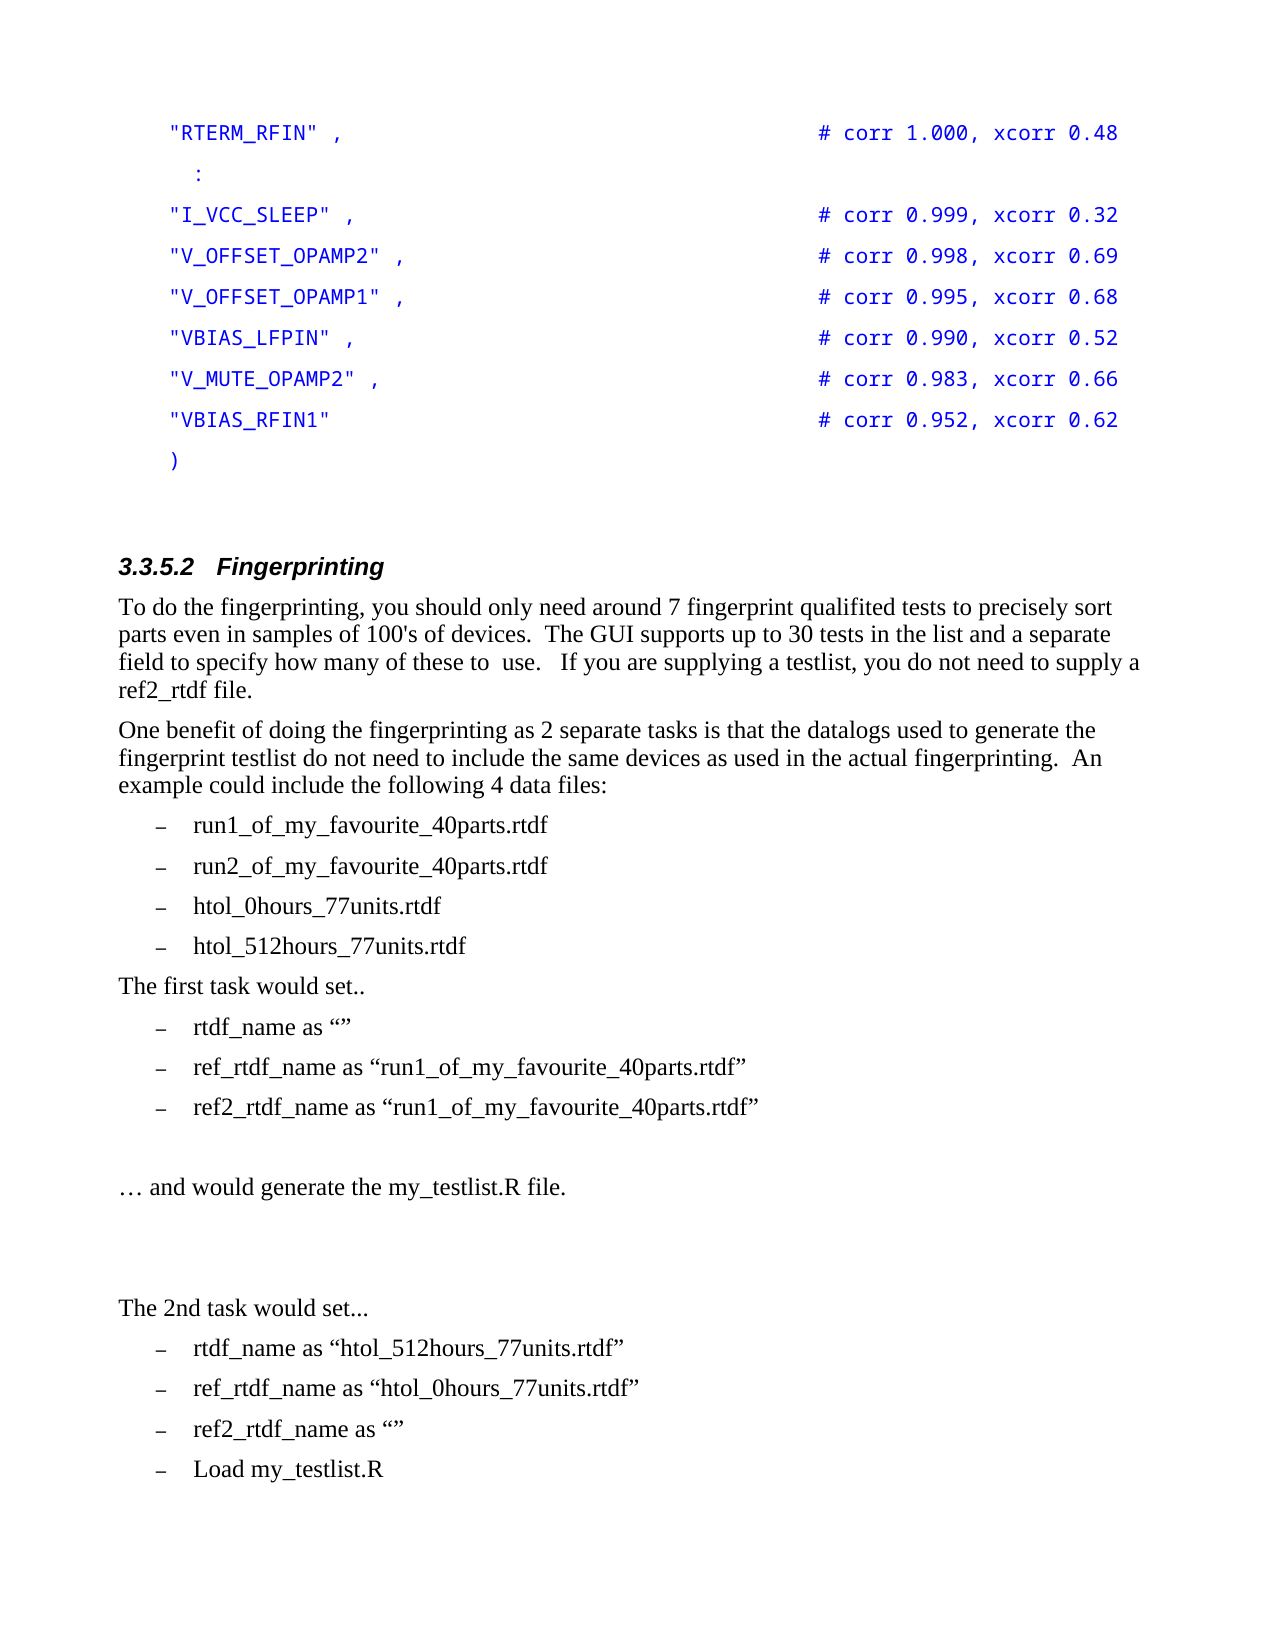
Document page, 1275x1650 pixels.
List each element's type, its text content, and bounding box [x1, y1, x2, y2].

list ref_rtdf_name as “run1_of_my_favourite_40parts.rtdf” [156, 1053, 1157, 1081]
text "V_MUTE_OPAMP2" , # corr 0.983, xcorr 0.66 [118, 364, 1157, 392]
list ref2_rtdf_name as “” [156, 1415, 1157, 1442]
list rtdf_name as “htol_512hours_77units.rtdf” [156, 1334, 1157, 1362]
list htol_0hours_77units.rtdf [156, 892, 1157, 920]
text The first task would set.. [118, 972, 1157, 1000]
text "VBIAS_RFIN1" # corr 0.952, xcorr 0.62 [118, 405, 1157, 433]
text The 2nd task would set... [118, 1294, 1157, 1322]
text ) [118, 446, 1157, 474]
list run2_of_my_favourite_40parts.rtdf [156, 852, 1157, 879]
text … and would generate the my_testlist.R file. [118, 1173, 1157, 1201]
list run1_of_my_favourite_40parts.rtdf [156, 812, 1157, 839]
text "I_VCC_SLEEP" , # corr 0.999, xcorr 0.32 [118, 200, 1157, 228]
list ref2_rtdf_name as “run1_of_my_favourite_40parts.rtdf” [156, 1093, 1157, 1121]
text "V_OFFSET_OPAMP1" , # corr 0.995, xcorr 0.68 [118, 282, 1157, 310]
list Load my_testlist.R [156, 1455, 1157, 1483]
text To do the fingerprinting, you should only need around 7 fingerprint qualifited tests to precisely sort parts even in samples of 100's of devices. The GUI supports up to 30 tests in the list and a separate field to specify how many of these to use. If you are supplying a testlist, you do not need to supply a ref2_rtdf file. [118, 593, 1157, 703]
text "V_OFFSET_OPAMP2" , # corr 0.998, xcorr 0.69 [118, 241, 1157, 269]
list ref_rtdf_name as “htol_0hours_77units.rtdf” [156, 1374, 1157, 1402]
text "VBIAS_LFPIN" , # corr 0.990, xcorr 0.52 [118, 323, 1157, 351]
subtitle Fingerprinting [118, 552, 1157, 580]
list htol_512hours_77units.rtdf [156, 932, 1157, 960]
text : [118, 159, 1157, 187]
text One benefit of doing the fingerprinting as 2 separate tasks is that the datalogs used to generate the fingerprint testlist do not need to include the same devices as used in the actual fingerprinting. An example could include the following 4 data files: [118, 716, 1157, 799]
list rtdf_name as “” [156, 1013, 1157, 1040]
text "RTERM_RFIN" , # corr 1.000, xcorr 0.48 [118, 118, 1157, 147]
